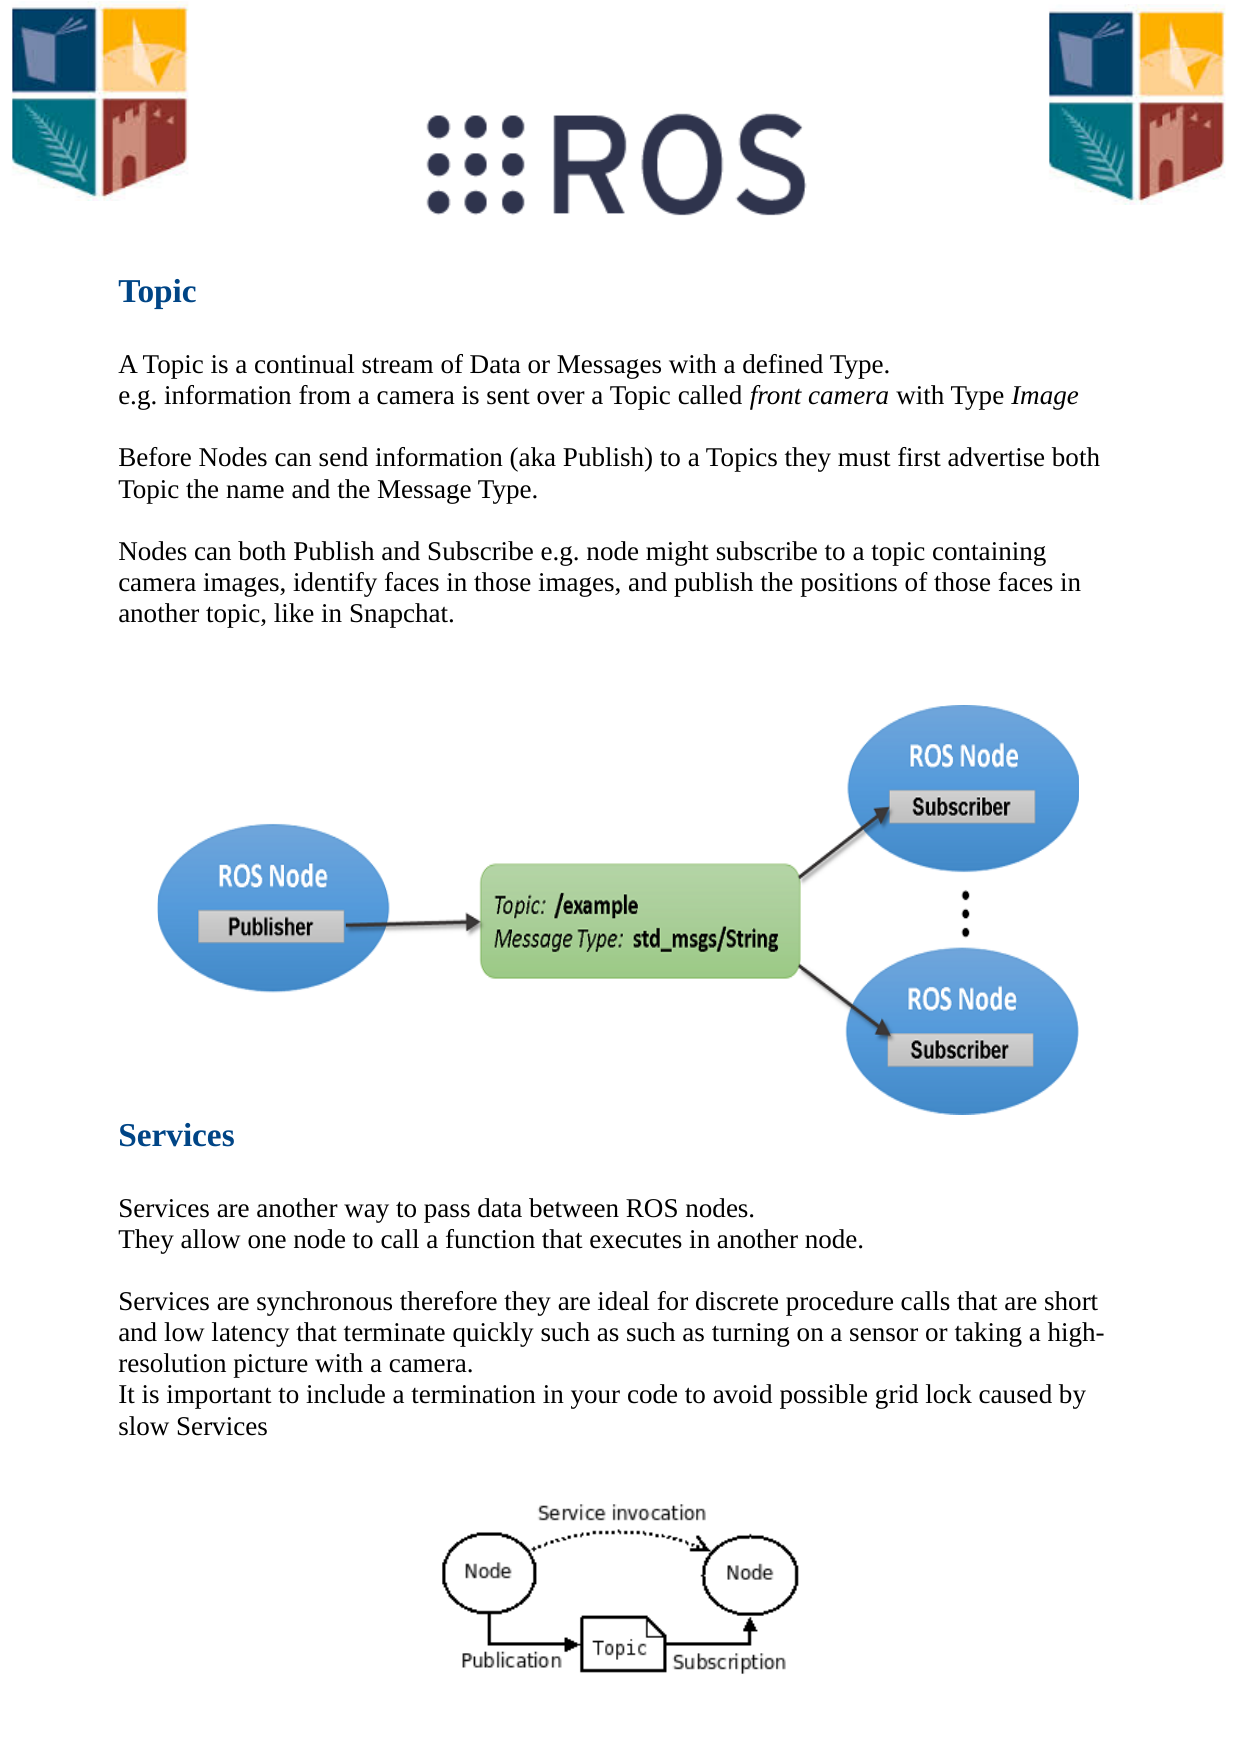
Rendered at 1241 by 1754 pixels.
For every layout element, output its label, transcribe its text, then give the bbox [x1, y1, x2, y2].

text Services are another way to pass data between ROS nodes. [118, 1192, 1122, 1223]
text Services are synchronous therefore they are ideal for discrete procedure calls that are short and low latency that terminate quickly such as such as turning on a sensor or taking a high-resolution picture with a camera. [118, 1285, 1122, 1378]
picture [0, 1, 200, 201]
text They allow one node to call a function that executes in another node. [118, 1223, 1122, 1254]
text A Topic is a continual stream of Data or Messages with a defined Type. [118, 348, 1122, 379]
picture [441, 1503, 799, 1685]
text Nodes can both Publish and Subscribe e.g. node might subscribe to a topic containing camera images, identify faces in those images, and publish the positions of those faces in another topic, like in Snapchat. [118, 535, 1122, 628]
text Before Nodes can send information (aka Publish) to a Topics they must first advertise both Topic the name and the Message Type. [118, 442, 1122, 504]
text Services [118, 705, 1122, 1153]
text Topic [118, 271, 1122, 310]
picture [157, 705, 1079, 1115]
text It is important to include a termination in your code to avoid possible grid lock caused by slow Services [118, 1378, 1122, 1441]
text e.g. information from a camera is sent over a Topic called front camera with Type Image [118, 379, 1122, 410]
picture [1037, 4, 1238, 205]
picture [421, 108, 819, 223]
